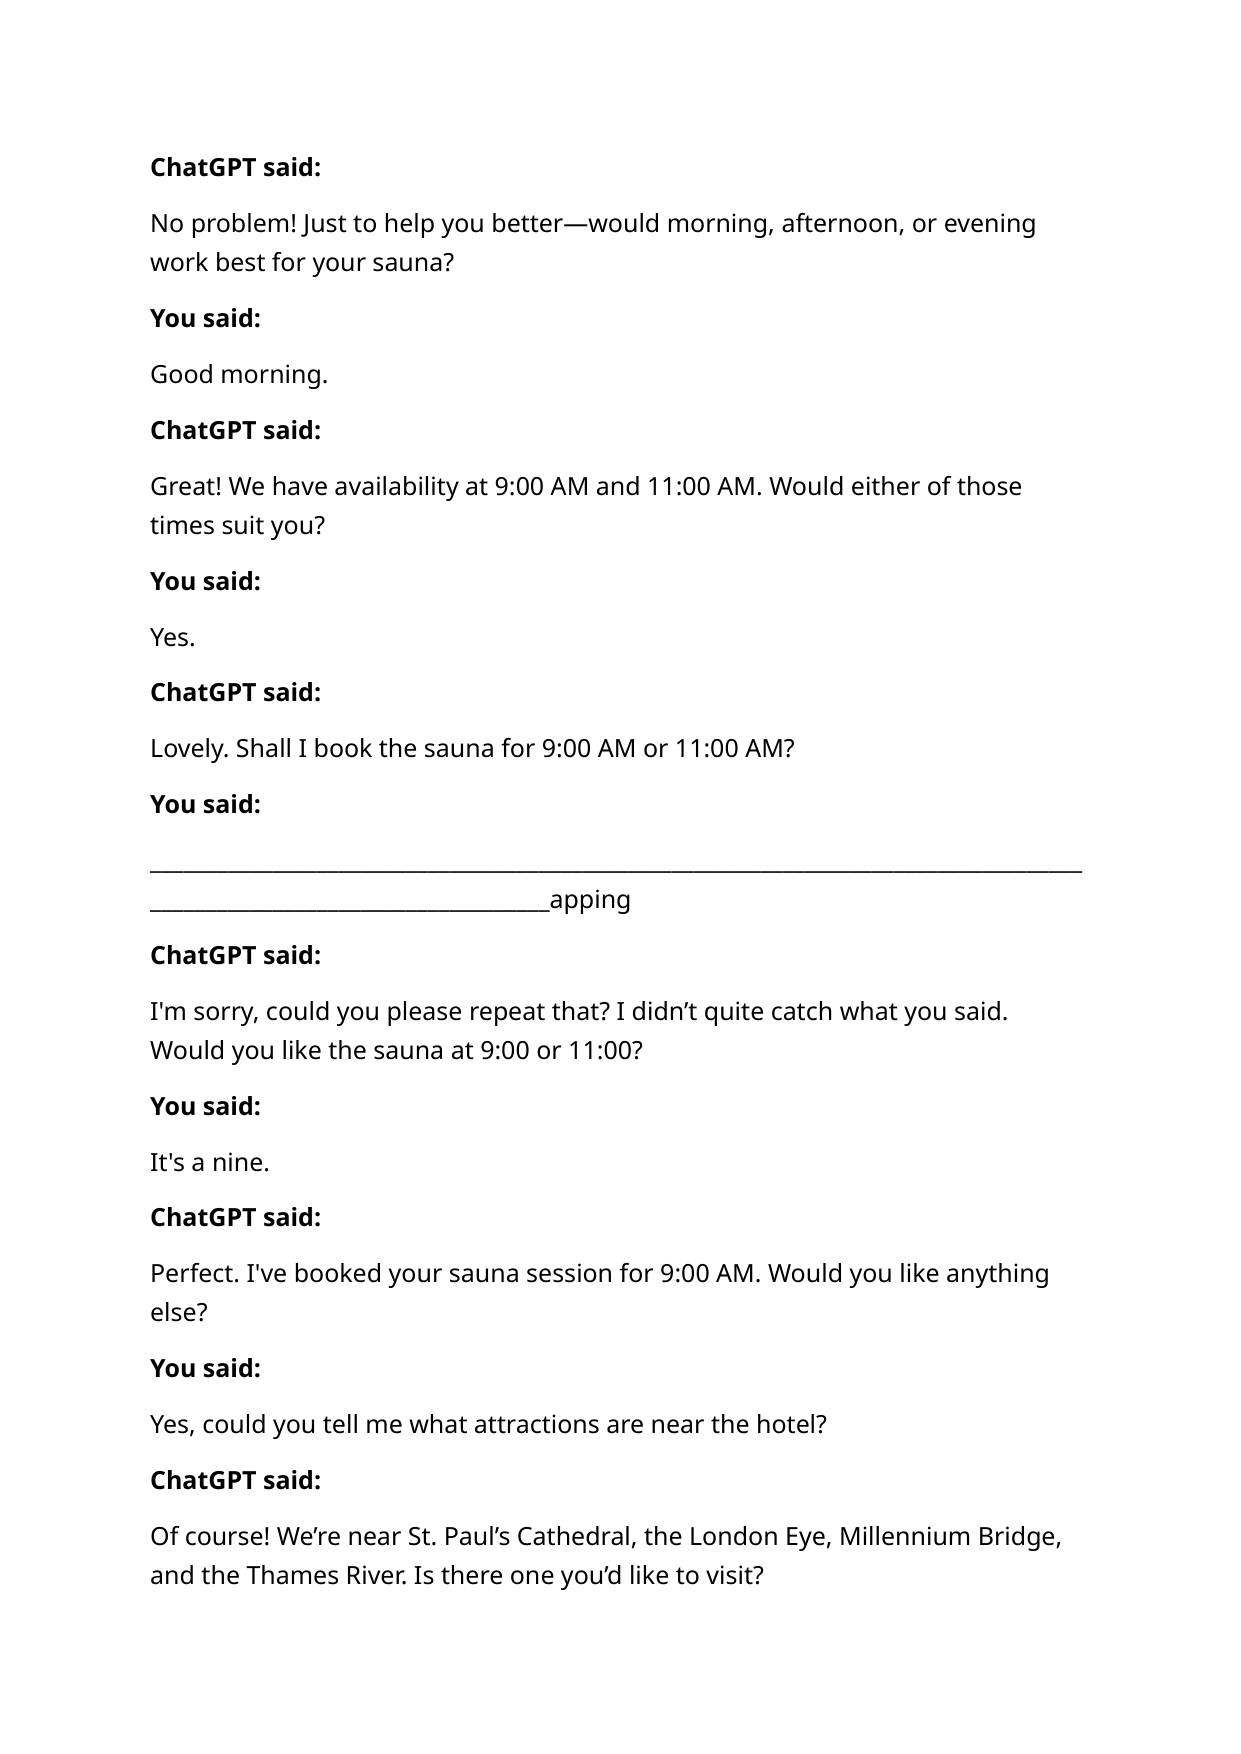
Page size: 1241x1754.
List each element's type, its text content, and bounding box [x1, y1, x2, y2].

text You said: [150, 563, 1090, 597]
text It's a nine. [150, 1144, 1090, 1178]
text Of course! We’re near St. Paul’s Cathedral, the London Eye, Millennium Bridge, and the Thames River. Is there one you’d like to visit? [150, 1518, 1090, 1592]
text ChatGPT said: [150, 675, 1090, 709]
text ________________________________________________________________________________________________________________________apping [150, 842, 1090, 916]
text Good morning. [150, 357, 1090, 391]
text You said: [150, 787, 1090, 821]
text Lovely. Shall I book the sauna for 9:00 AM or 11:00 AM? [150, 731, 1090, 765]
text ChatGPT said: [150, 937, 1090, 972]
text ChatGPT said: [150, 1462, 1090, 1497]
text ChatGPT said: [150, 1200, 1090, 1234]
text You said: [150, 1088, 1090, 1122]
text Perfect. I've booked your sauna session for 9:00 AM. Would you like anything else? [150, 1256, 1090, 1329]
text ChatGPT said: [150, 412, 1090, 447]
text You said: [150, 301, 1090, 335]
text You said: [150, 1351, 1090, 1385]
text Great! We have availability at 9:00 AM and 11:00 AM. Would either of those times suit you? [150, 468, 1090, 542]
text Yes, could you tell me what attractions are near the hotel? [150, 1407, 1090, 1441]
text I'm sorry, could you please repeat that? I didn’t quite catch what you said. Would you like the sauna at 9:00 or 11:00? [150, 993, 1090, 1067]
text ChatGPT said: [150, 150, 1090, 184]
text No problem! Just to help you better—would morning, afternoon, or evening work best for your sauna? [150, 206, 1090, 279]
text Yes. [150, 619, 1090, 653]
